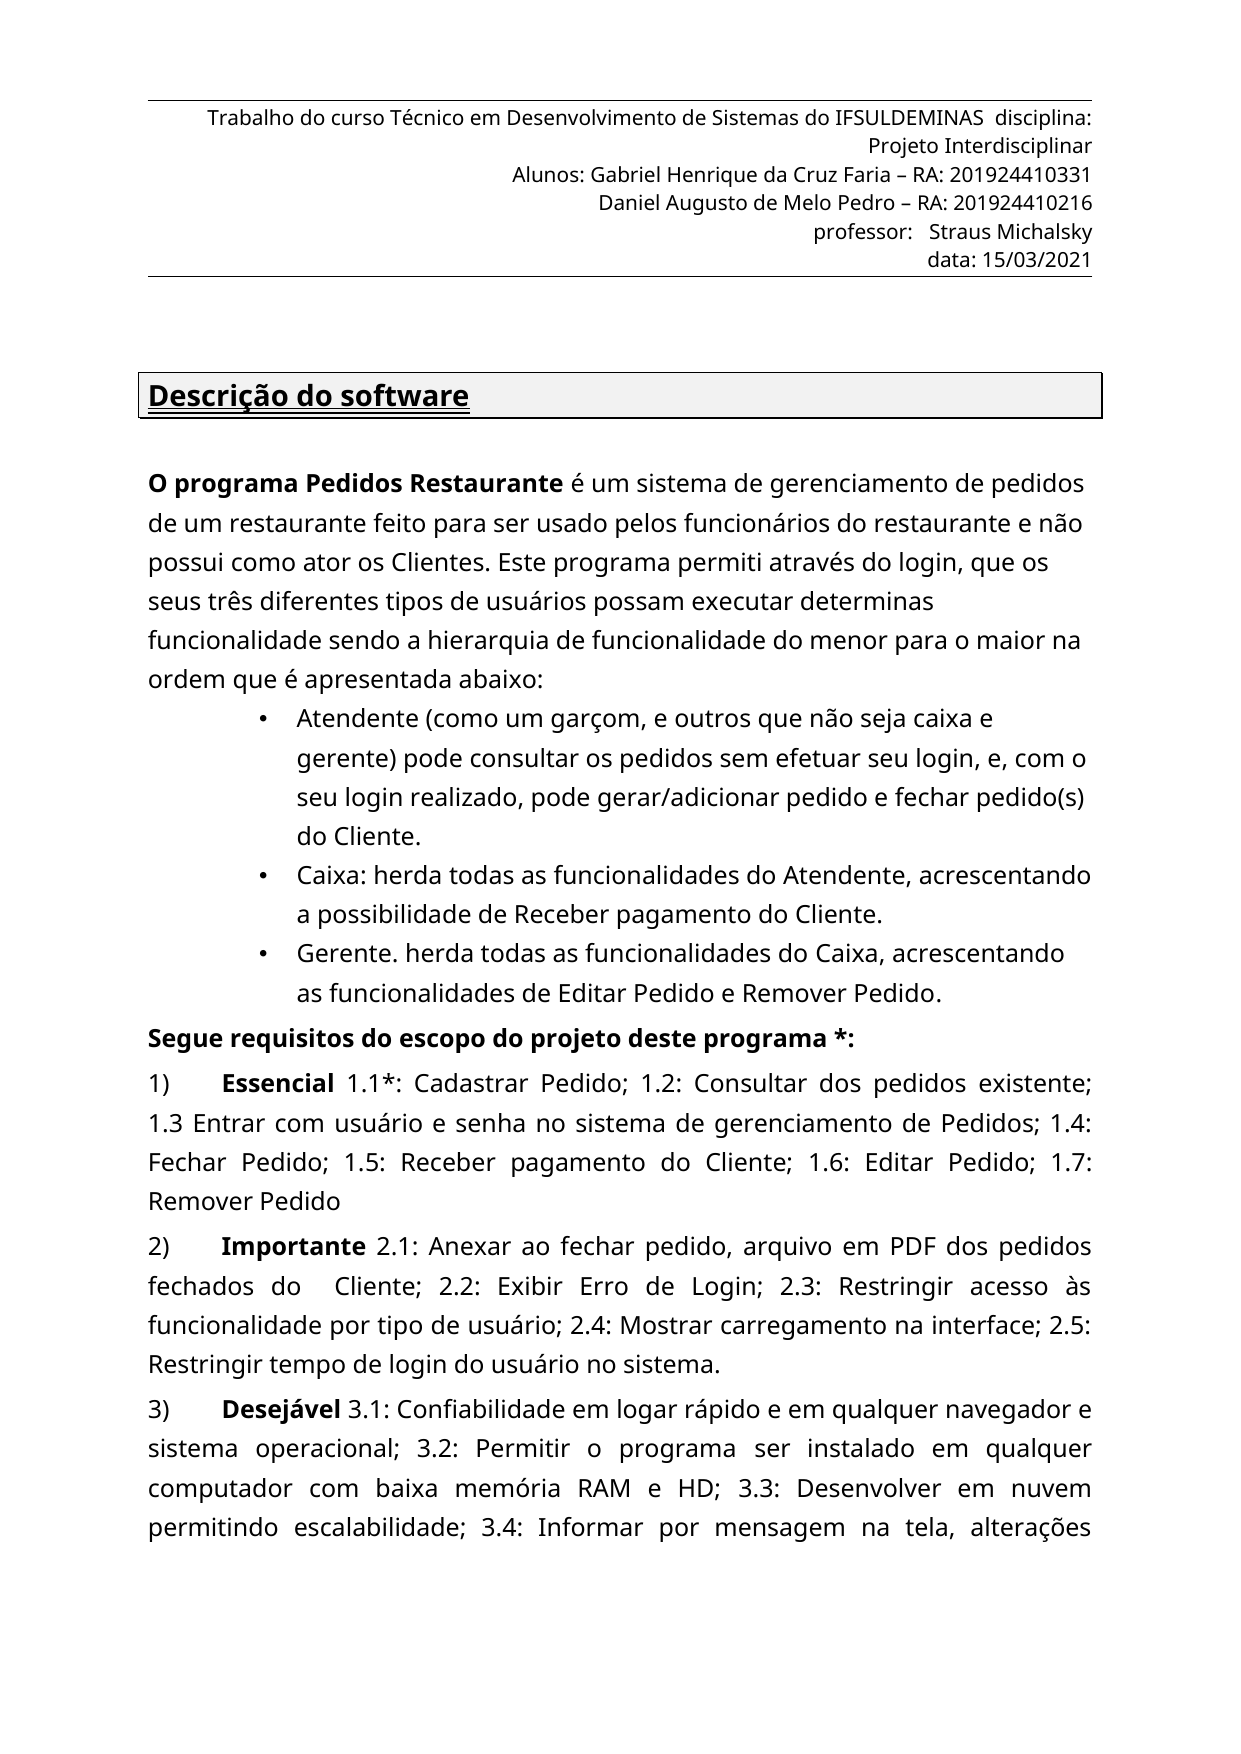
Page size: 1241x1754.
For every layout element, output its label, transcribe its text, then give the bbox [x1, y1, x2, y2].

list Desejável 3.1: Confiabilidade em logar rápido e em qualquer navegador e sistema operacional; 3.2: Permitir o programa ser instalado em qualquer computador com baixa memória RAM e HD; 3.3: Desenvolver em nuvem permitindo escalabilidade; 3.4: Informar por mensagem na tela, alterações [148, 1392, 1092, 1543]
list Essencial 1.1*: Cadastrar Pedido; 1.2: Consultar dos pedidos existente; 1.3 Entrar com usuário e senha no sistema de gerenciamento de Pedidos; 1.4: Fechar Pedido; 1.5: Receber pagamento do Cliente; 1.6: Editar Pedido; 1.7: Remover Pedido [148, 1066, 1092, 1218]
list Importante 2.1: Anexar ao fechar pedido, arquivo em PDF dos pedidos fechados do Cliente; 2.2: Exibir Erro de Login; 2.3: Restringir acesso às funcionalidade por tipo de usuário; 2.4: Mostrar carregamento na interface; 2.5: Restringir tempo de login do usuário no sistema. [148, 1229, 1092, 1381]
list Caixa: herda todas as funcionalidades do Atendente, acrescentando a possibilidade de Receber pagamento do Cliente. [259, 858, 1092, 931]
text O programa Pedidos Restaurante é um sistema de gerenciamento de pedidos de um restaurante feito para ser usado pelos funcionários do restaurante e não possui como ator os Clientes. Este programa permiti através do login, que os seus três diferentes tipos de usuários possam executar determinas funcionalidade sendo a hierarquia de funcionalidade do menor para o maior na ordem que é apresentada abaixo: [148, 466, 1092, 696]
list Gerente. herda todas as funcionalidades do Caixa, acrescentando as funcionalidades de Editar Pedido e Remover Pedido. [259, 936, 1092, 1009]
list Segue requisitos do escopo do projeto deste programa *: [148, 1021, 1092, 1055]
subtitle Descrição do software [139, 373, 1101, 417]
list Atendente (como um garçom, e outros que não seja caixa e gerente) pode consultar os pedidos sem efetuar seu login, e, com o seu login realizado, pode gerar/adicionar pedido e fechar pedido(s) do Cliente. [259, 701, 1092, 853]
